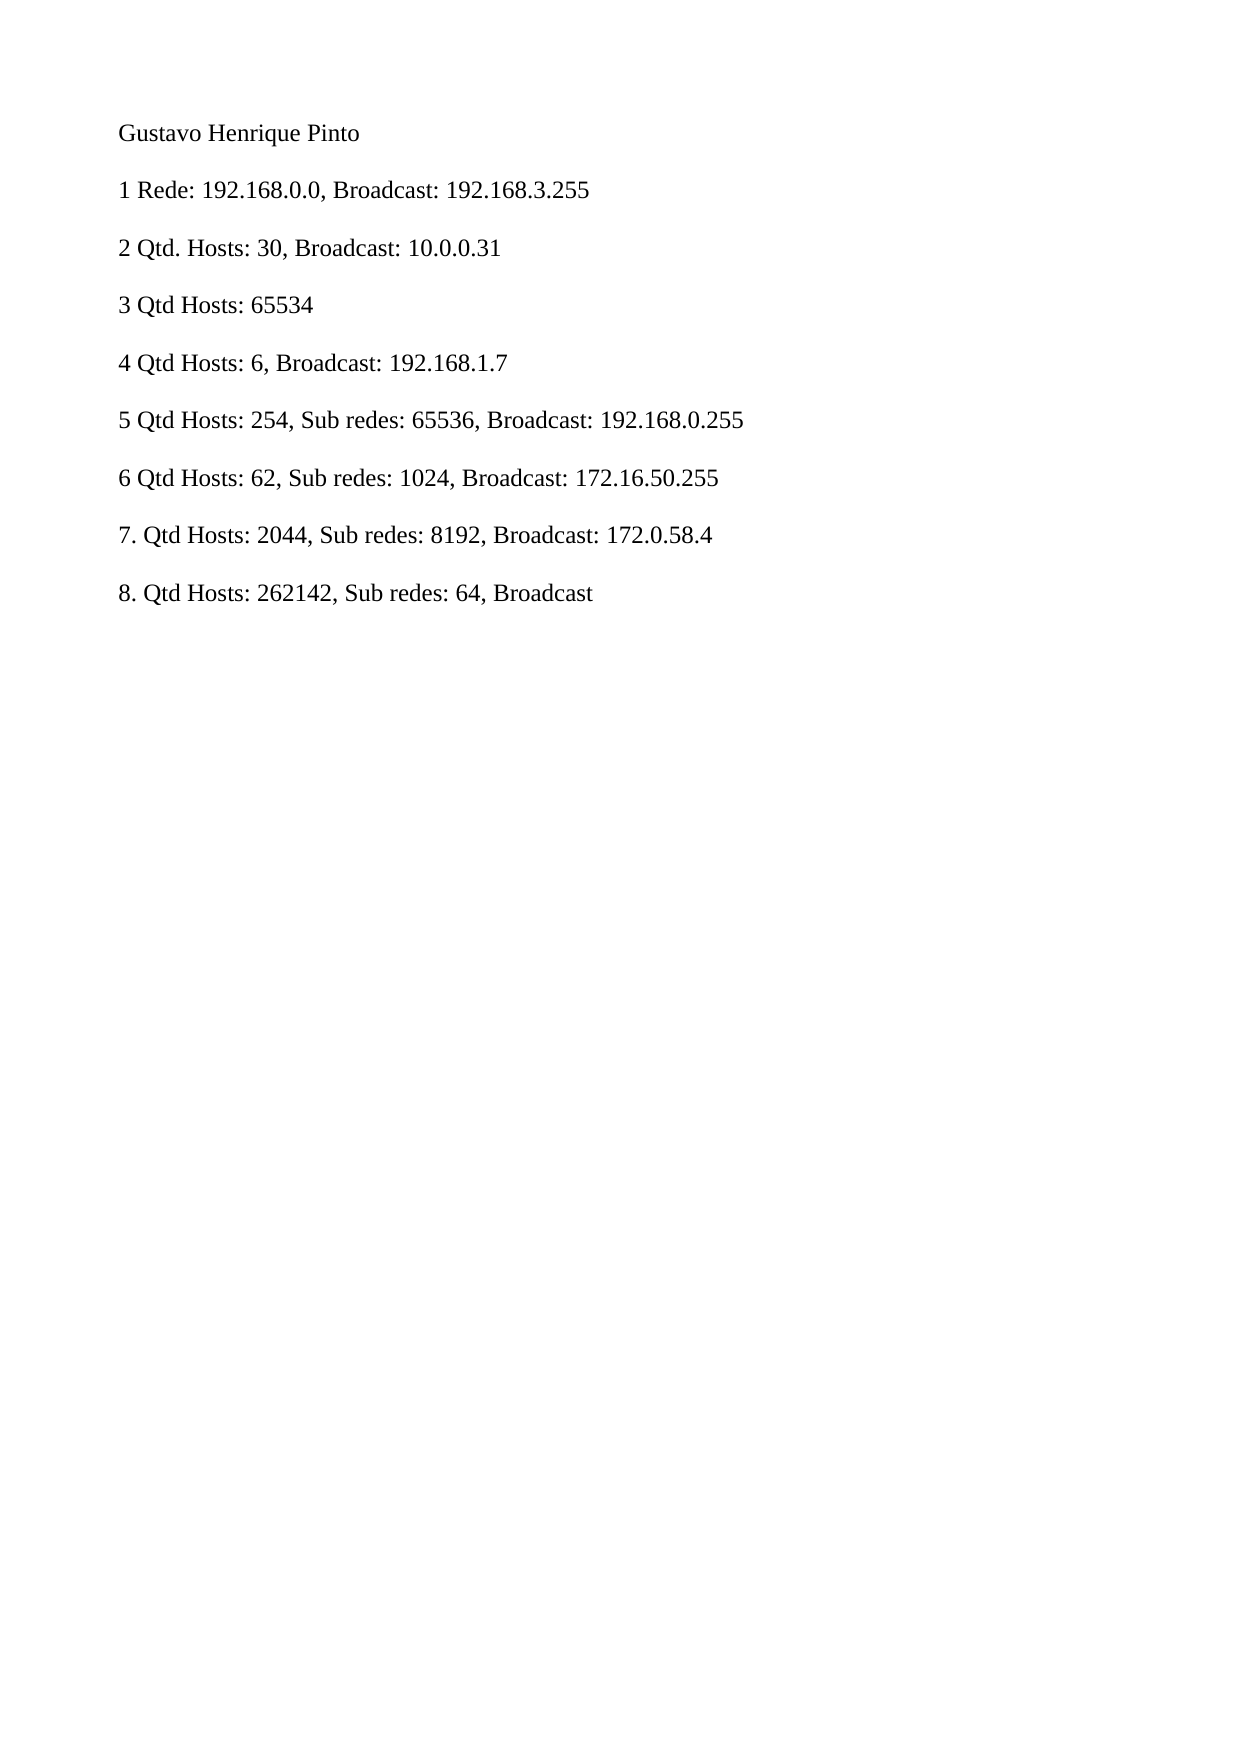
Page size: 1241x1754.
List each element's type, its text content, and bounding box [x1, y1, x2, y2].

text 7. Qtd Hosts: 2044, Sub redes: 8192, Broadcast: 172.0.58.4 [118, 521, 1122, 549]
text Gustavo Henrique Pinto [118, 118, 1122, 147]
text 4 Qtd Hosts: 6, Broadcast: 192.168.1.7 [118, 348, 1122, 377]
text 3 Qtd Hosts: 65534 [118, 291, 1122, 319]
text 8. Qtd Hosts: 262142, Sub redes: 64, Broadcast [118, 578, 1122, 607]
text 5 Qtd Hosts: 254, Sub redes: 65536, Broadcast: 192.168.0.255 [118, 406, 1122, 434]
text 1 Rede: 192.168.0.0, Broadcast: 192.168.3.255 [118, 176, 1122, 204]
text 6 Qtd Hosts: 62, Sub redes: 1024, Broadcast: 172.16.50.255 [118, 463, 1122, 492]
text 2 Qtd. Hosts: 30, Broadcast: 10.0.0.31 [118, 233, 1122, 262]
